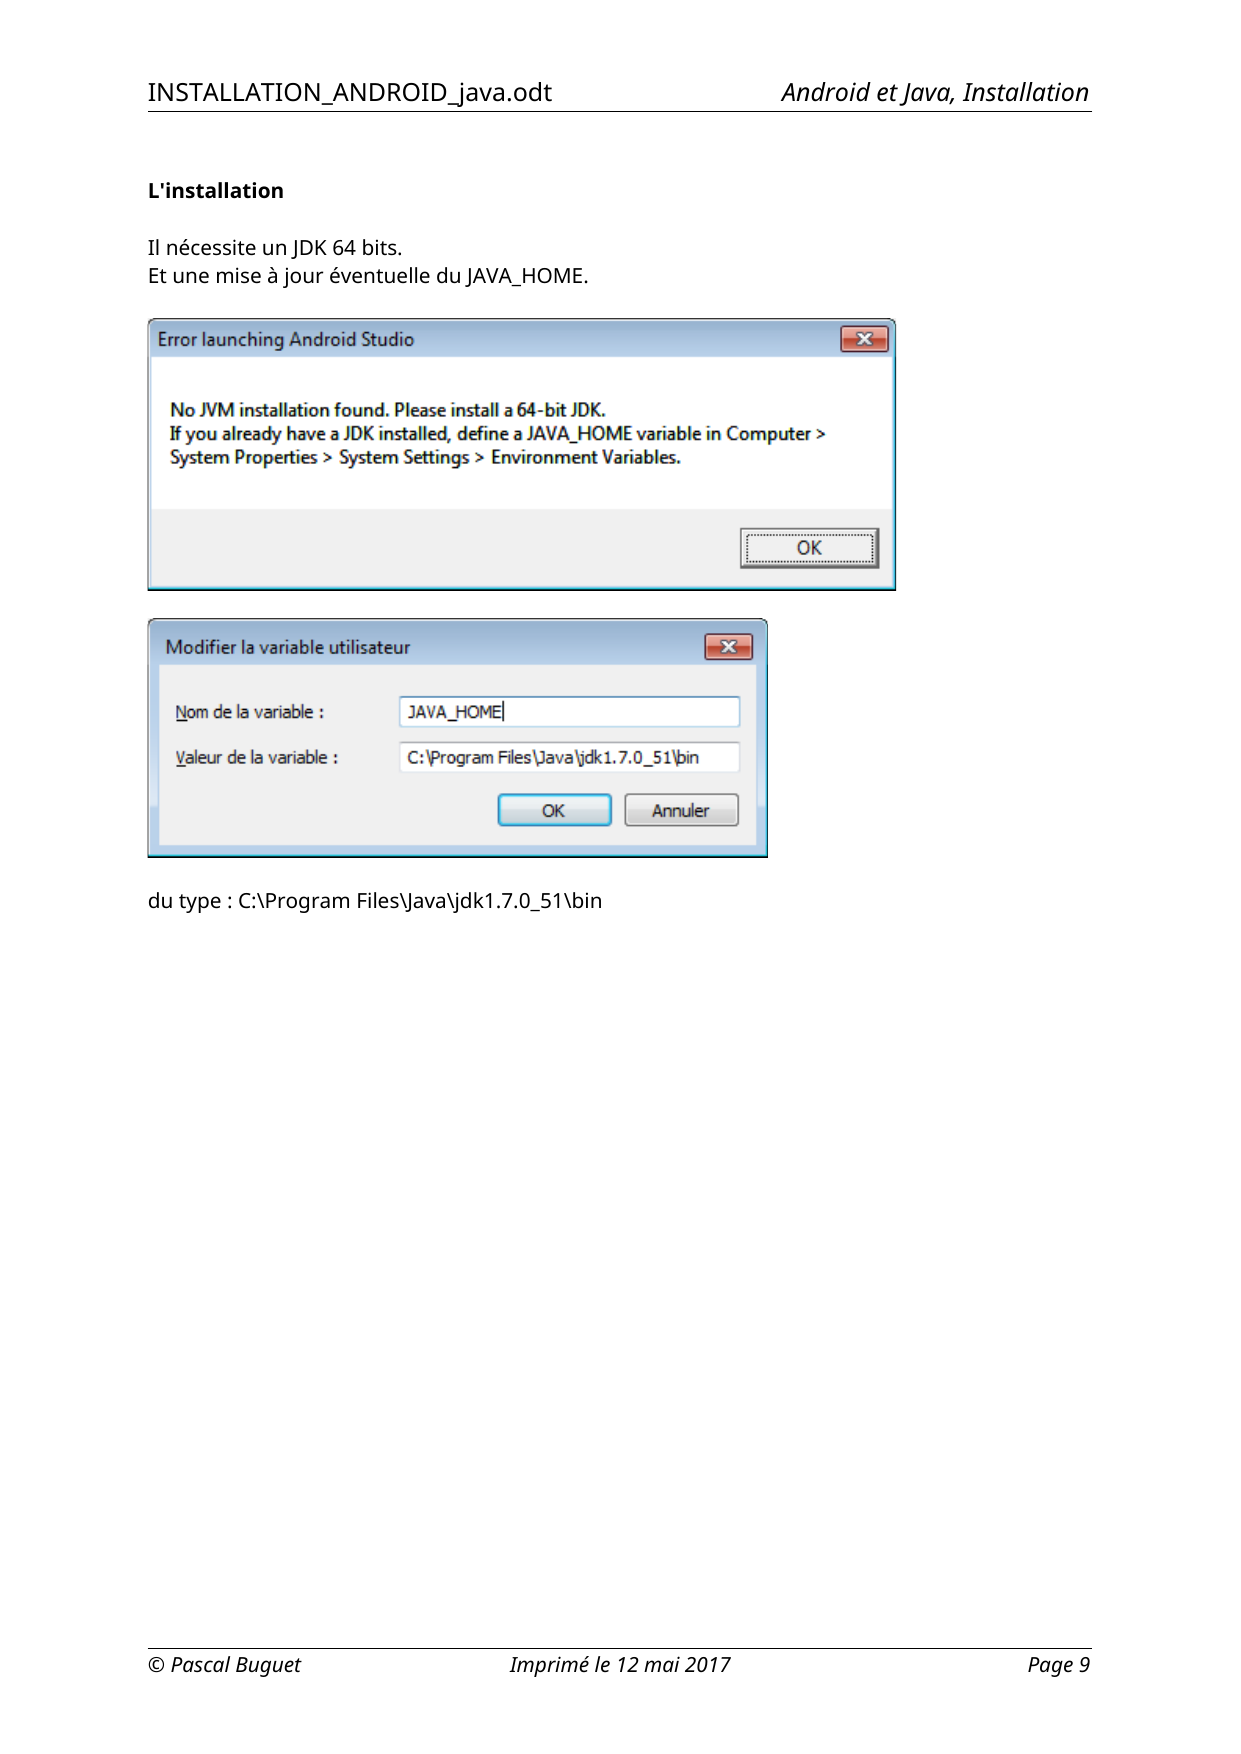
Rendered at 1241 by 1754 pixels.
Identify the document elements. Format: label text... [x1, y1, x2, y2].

text Il nécessite un JDK 64 bits. [148, 233, 1092, 261]
text L'installation [148, 176, 1092, 204]
picture [147, 618, 768, 858]
text du type : C:\Program Files\Java\jdk1.7.0_51\bin [148, 886, 1092, 914]
text Et une mise à jour éventuelle du JAVA_HOME. [148, 261, 1092, 290]
picture [147, 318, 897, 591]
